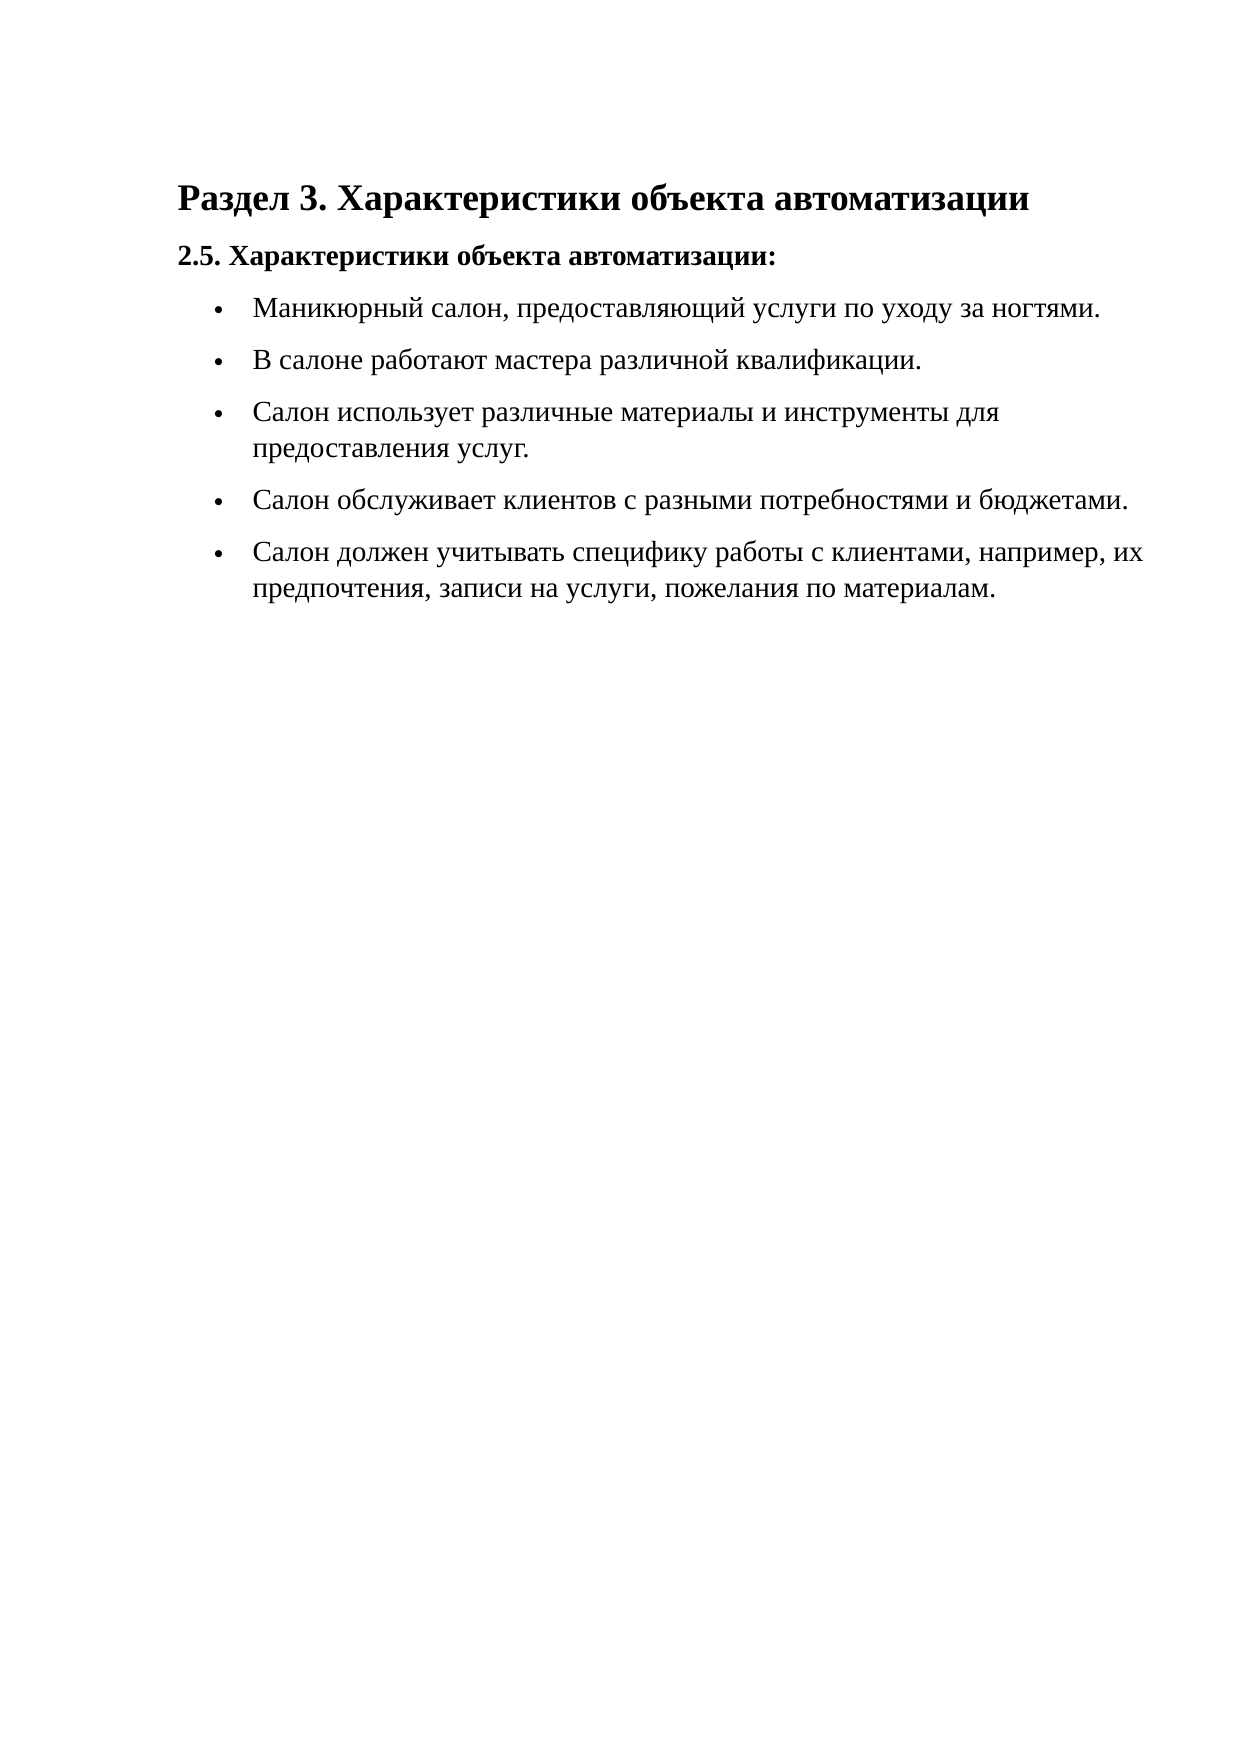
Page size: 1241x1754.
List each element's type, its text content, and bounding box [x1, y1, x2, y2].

text 2.5. Характеристики объекта автоматизации: [177, 238, 1152, 271]
list В салоне работают мастера различной квалификации. [215, 342, 1152, 376]
list Салон использует различные материалы и инструменты для предоставления услуг. [215, 394, 1152, 463]
list Маникюрный салон, предоставляющий услуги по уходу за ногтями. [215, 290, 1152, 323]
text Раздел 3. Характеристики объекта автоматизации [177, 175, 1152, 218]
list Салон обслуживает клиентов с разными потребностями и бюджетами. [215, 482, 1152, 516]
list Салон должен учитывать специфику работы с клиентами, например, их предпочтения, записи на услуги, пожелания по материалам. [215, 534, 1152, 603]
